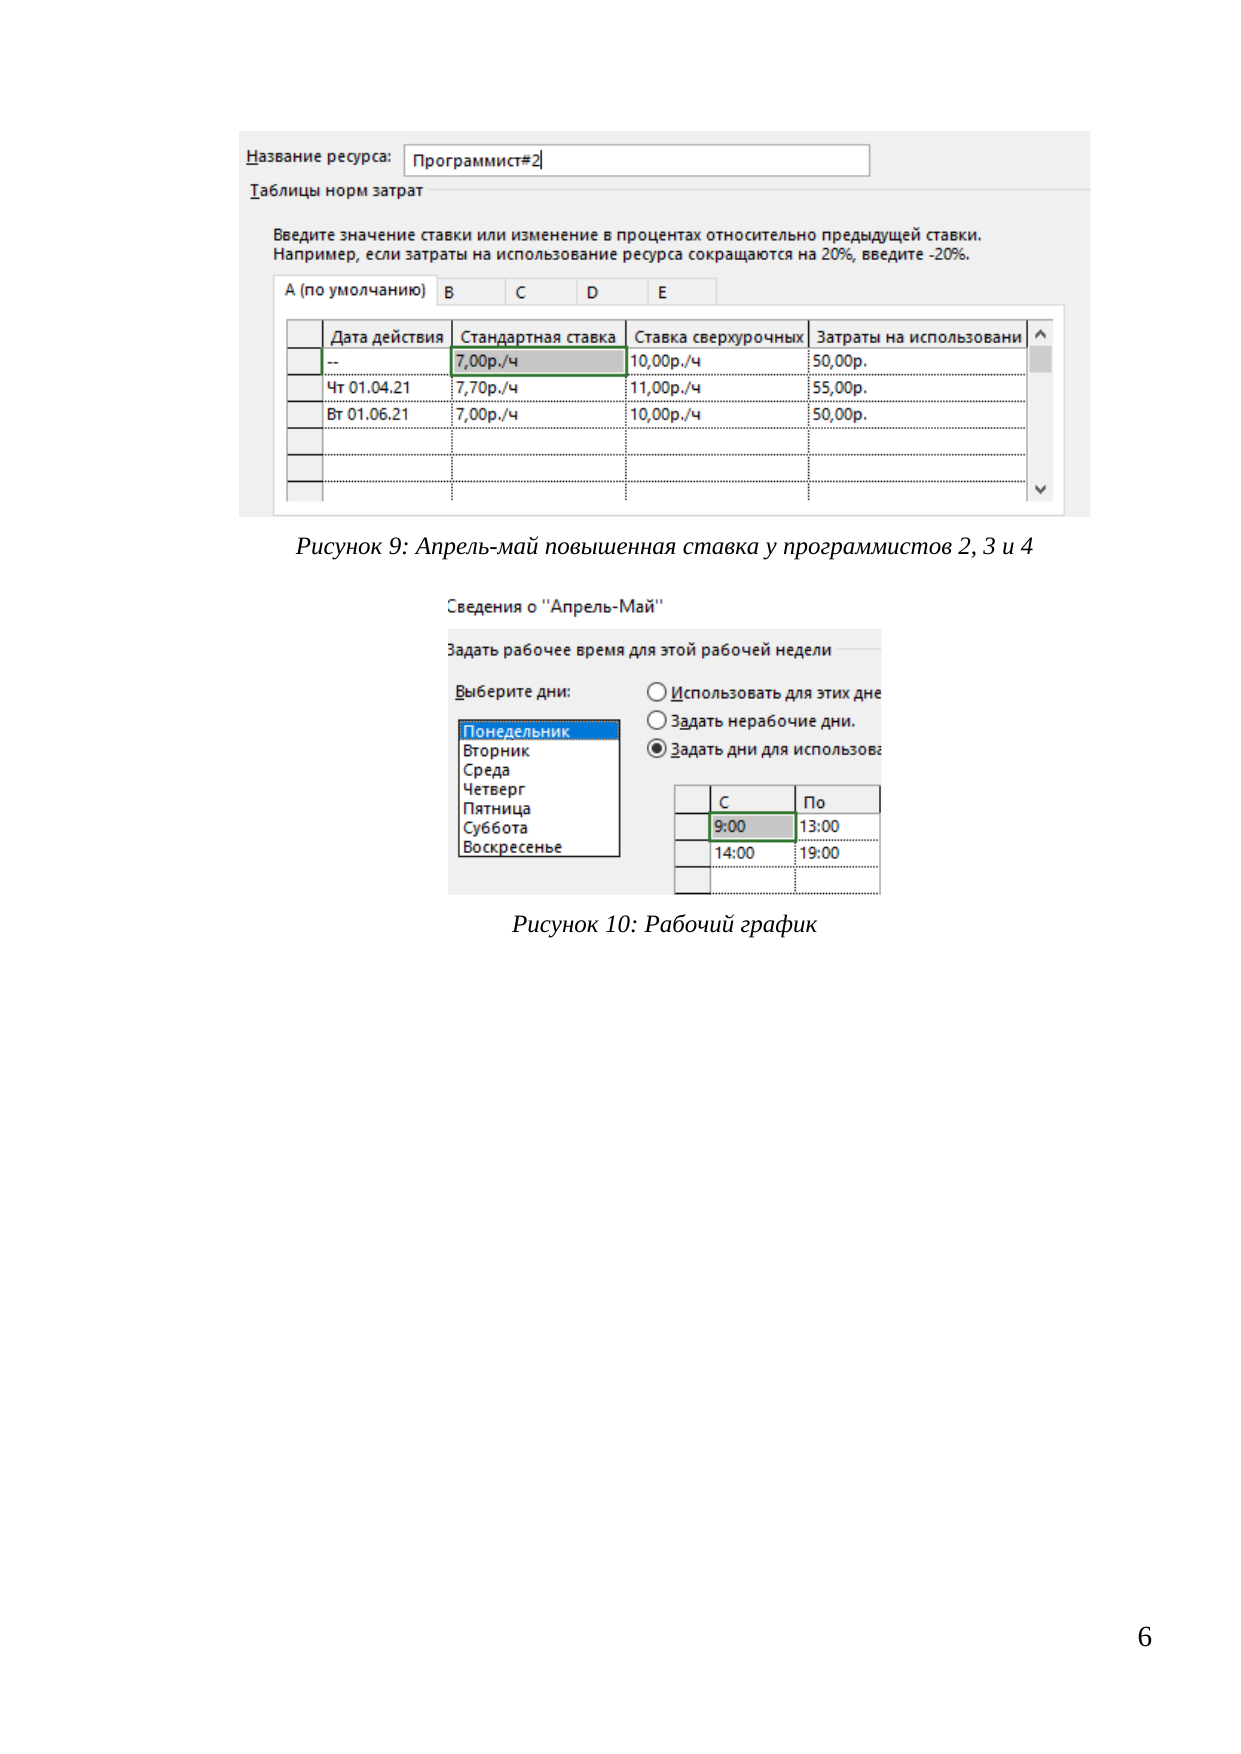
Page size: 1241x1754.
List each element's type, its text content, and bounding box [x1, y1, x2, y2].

text Рисунок 9: Апрель-май повышенная ставка у программистов 2, 3 и 4 [238, 131, 1091, 560]
text Рисунок 10: Рабочий график [447, 591, 882, 938]
